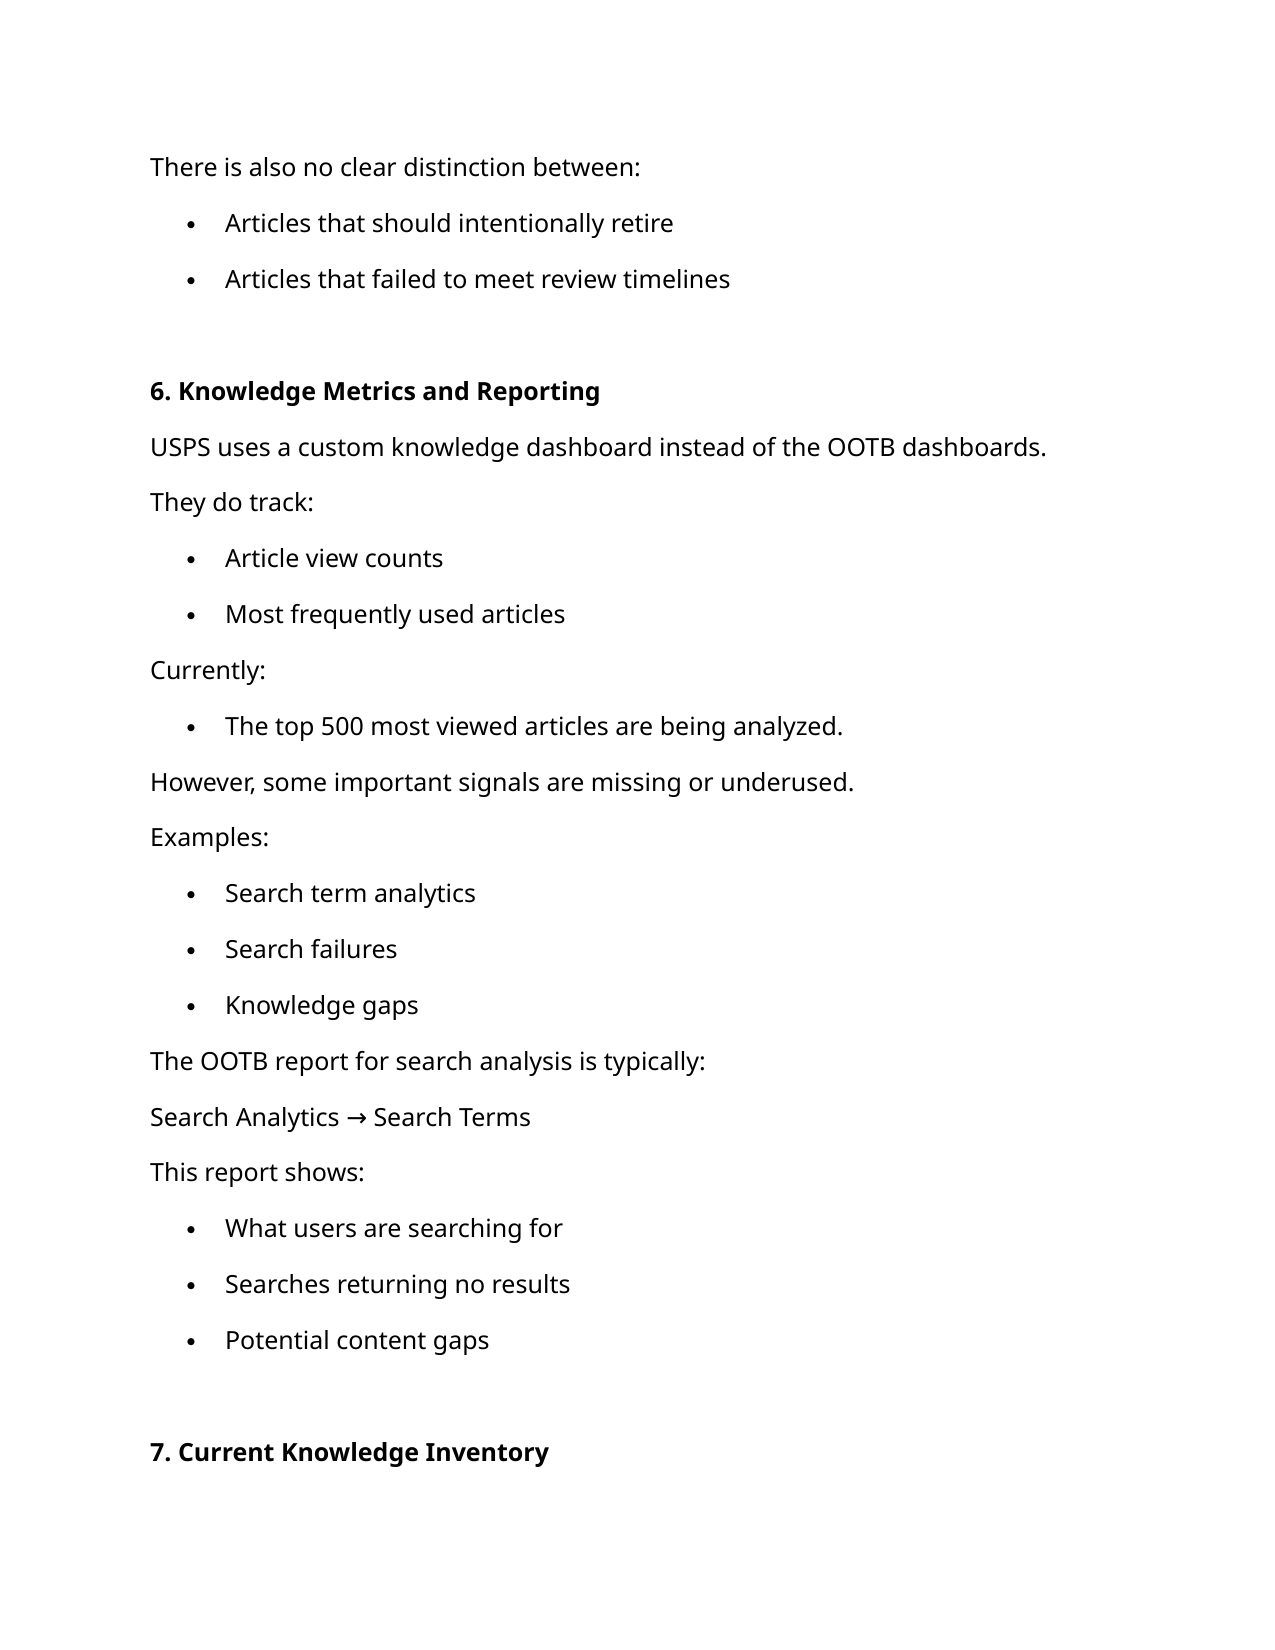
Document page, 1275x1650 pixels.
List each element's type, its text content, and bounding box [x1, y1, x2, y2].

list Knowledge gaps [187, 987, 1125, 1022]
text They do track: [150, 485, 1125, 519]
text USPS uses a custom knowledge dashboard instead of the OOTB dashboards. [150, 429, 1125, 463]
text There is also no clear distinction between: [150, 150, 1125, 184]
list Article view counts [187, 541, 1125, 575]
text Examples: [150, 820, 1125, 854]
text 6. Knowledge Metrics and Reporting [150, 373, 1125, 407]
list Potential content gaps [187, 1322, 1125, 1357]
list Search term analytics [187, 876, 1125, 910]
list Articles that should intentionally retire [187, 206, 1125, 240]
list Articles that failed to meet review timelines [187, 262, 1125, 296]
text This report shows: [150, 1155, 1125, 1189]
text However, some important signals are missing or underused. [150, 764, 1125, 798]
text Search Analytics → Search Terms [150, 1099, 1125, 1133]
text 7. Current Knowledge Inventory [150, 1434, 1125, 1468]
list Searches returning no results [187, 1267, 1125, 1301]
text Currently: [150, 652, 1125, 687]
list Search failures [187, 932, 1125, 966]
text The OOTB report for search analysis is typically: [150, 1043, 1125, 1077]
list Most frequently used articles [187, 597, 1125, 631]
list The top 500 most viewed articles are being analyzed. [187, 708, 1125, 742]
list What users are searching for [187, 1211, 1125, 1245]
